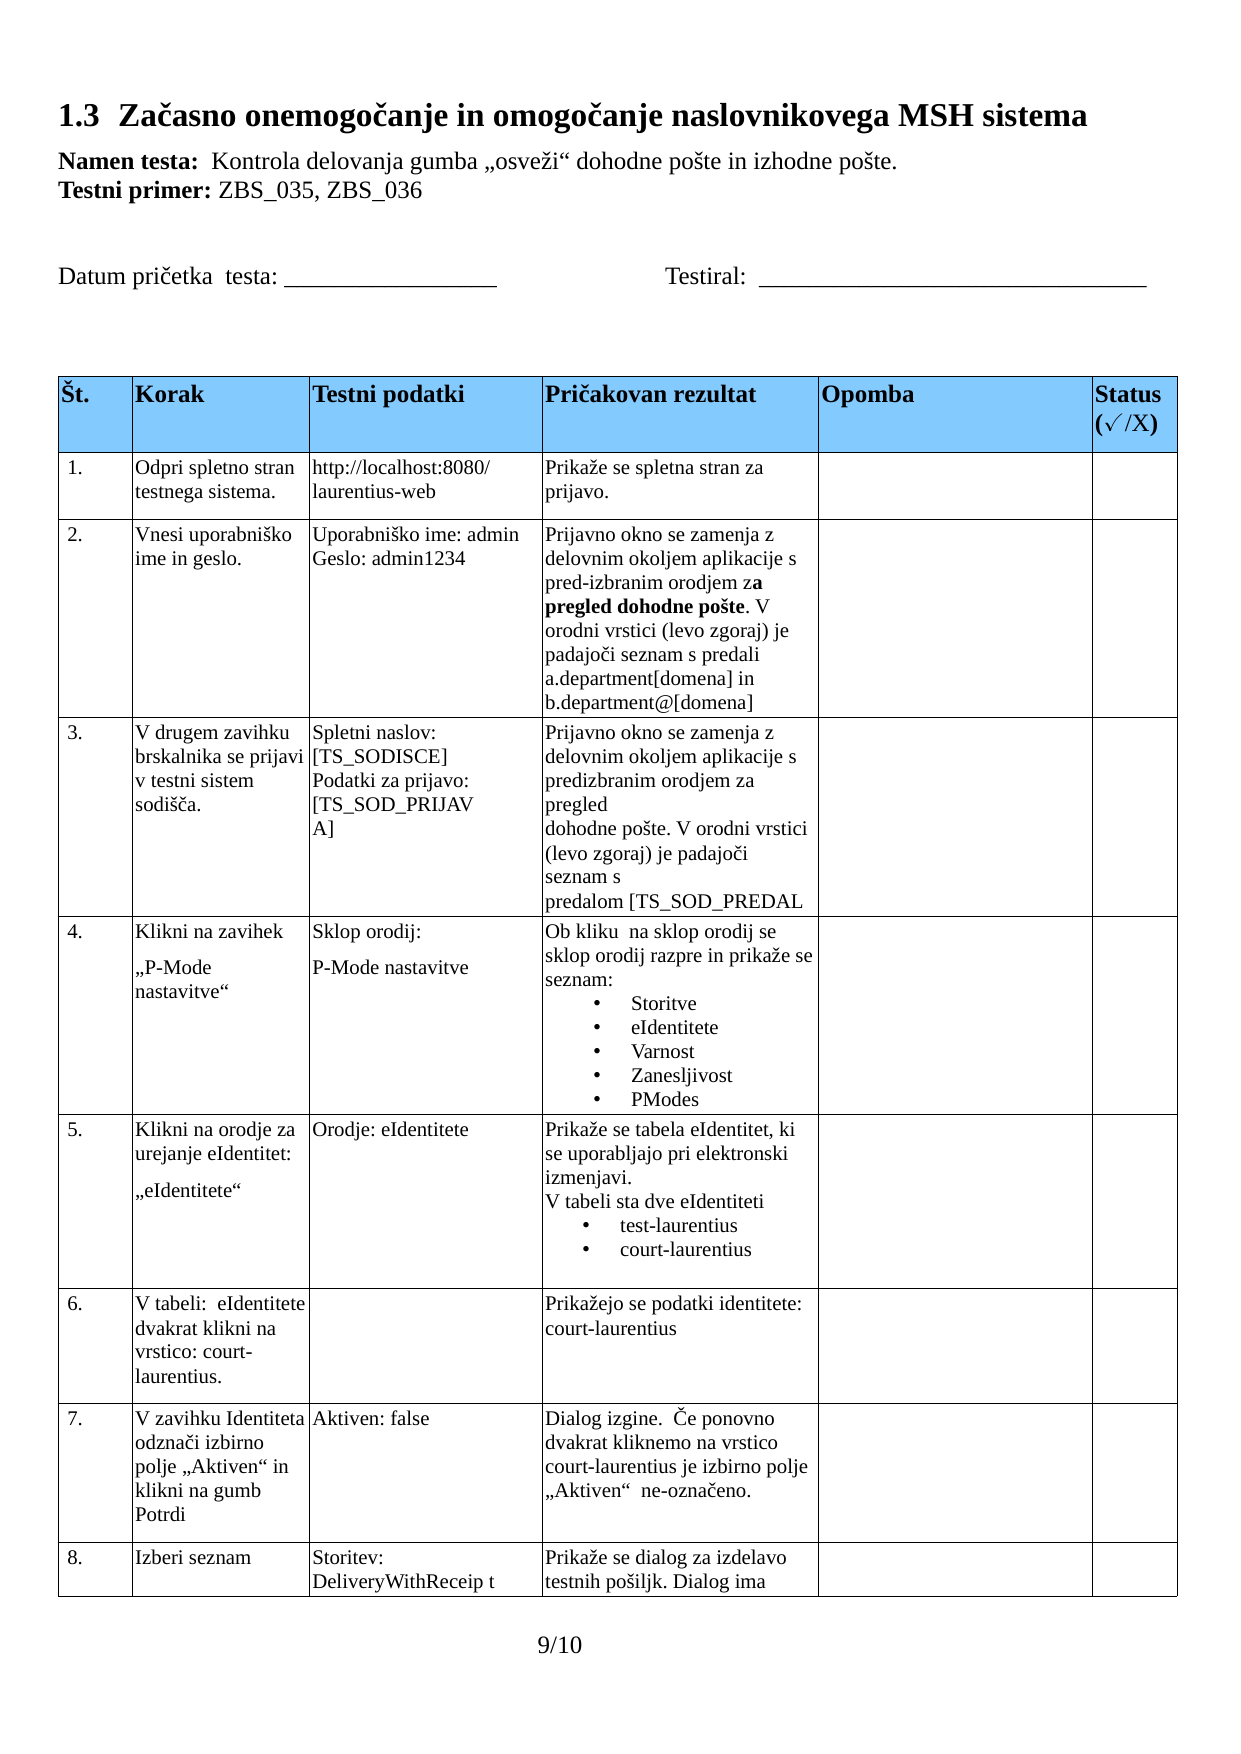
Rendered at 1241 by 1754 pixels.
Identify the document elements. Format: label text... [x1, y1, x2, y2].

table_cell [1093, 1289, 1177, 1403]
table_cell [819, 1404, 1092, 1542]
table_cell Prikaže se tabela eIdentitet, ki se uporabljajo pri elektronski izmenjavi. V tabeli sta dve eIdentiteti test-laurentius court-laurentius [543, 1115, 818, 1288]
table_cell Izberi seznam [133, 1543, 309, 1596]
table_cell Vnesi uporabniško ime in geslo. [133, 520, 309, 717]
table_header Status (✓/X) [1093, 377, 1177, 452]
subtitle Začasno onemogočanje in omogočanje naslovnikovega MSH sistema [58, 95, 1177, 134]
table_cell Klikni na zavihek „P-Mode nastavitve“ [133, 917, 309, 1114]
table_cell [59, 917, 132, 1114]
table_cell Klikni na orodje za urejanje eIdentitet: „eIdentitete“ [133, 1115, 309, 1288]
table_cell Prikažejo se podatki identitete: court-laurentius [543, 1289, 818, 1403]
table_cell [59, 1404, 132, 1542]
table_cell [59, 1289, 132, 1403]
table_cell [819, 520, 1092, 717]
table_cell [819, 718, 1092, 916]
table_cell [819, 917, 1092, 1114]
table_cell [819, 1115, 1092, 1288]
table_cell [1093, 1404, 1177, 1542]
table_cell Dialog izgine. Če ponovno dvakrat kliknemo na vrstico court-laurentius je izbirno polje „Aktiven“ ne-označeno. [543, 1404, 818, 1542]
table_cell [1093, 718, 1177, 916]
table_cell [1093, 917, 1177, 1114]
table_cell [819, 453, 1092, 519]
table_cell Prijavno okno se zamenja z delovnim okoljem aplikacije s predizbranim orodjem za pregled dohodne pošte. V orodni vrstici (levo zgoraj) je padajoči seznam s predalom [TS_SOD_PREDAL [543, 718, 818, 916]
table_cell [59, 718, 132, 916]
table_cell [1093, 453, 1177, 519]
table_cell [59, 520, 132, 717]
table_cell V tabeli: eIdentitete dvakrat klikni na vrstico: court-laurentius. [133, 1289, 309, 1403]
table_cell Spletni naslov: [TS_SODISCE] Podatki za prijavo: [TS_SOD_PRIJAV A] [310, 718, 542, 916]
table_cell http://localhost:8080/laurentius-web [310, 453, 542, 519]
table_cell Prikaže se spletna stran za prijavo. [543, 453, 818, 519]
table_cell [59, 453, 132, 519]
table_cell [310, 1289, 542, 1403]
table_cell Aktiven: false [310, 1404, 542, 1542]
table_cell [59, 1115, 132, 1288]
table_cell Uporabniško ime: admin Geslo: admin1234 [310, 520, 542, 717]
table_cell Ob kliku na sklop orodij se sklop orodij razpre in prikaže se seznam: Storitve eIdentitete Varnost Zanesljivost PModes [543, 917, 818, 1114]
table_cell [819, 1289, 1092, 1403]
table_cell Prijavno okno se zamenja z delovnim okoljem aplikacije s pred-izbranim orodjem za pregled dohodne pošte. V orodni vrstici (levo zgoraj) je padajoči seznam s predali a.department[domena] in b.department@[domena] [543, 520, 818, 717]
table_cell Prikaže se dialog za izdelavo testnih pošiljk. Dialog ima [543, 1543, 818, 1596]
table_header Opomba [819, 377, 1092, 452]
text Namen testa: Kontrola delovanja gumba „osveži“ dohodne pošte in izhodne pošte. [58, 146, 1177, 175]
table_header Št. [59, 377, 132, 452]
table_cell [1093, 1115, 1177, 1288]
table_cell [1093, 520, 1177, 717]
table_cell [819, 1543, 1092, 1596]
table_header Pričakovan rezultat [543, 377, 818, 452]
table_header Korak [133, 377, 309, 452]
table_cell Orodje: eIdentitete [310, 1115, 542, 1288]
text Testni primer: ZBS_035, ZBS_036 [58, 175, 1177, 204]
table_cell Sklop orodij: P-Mode nastavitve [310, 917, 542, 1114]
table_cell Odpri spletno stran testnega sistema. [133, 453, 309, 519]
table_cell Storitev: DeliveryWithReceip t [310, 1543, 542, 1596]
table_cell [1093, 1543, 1177, 1596]
table_header Testni podatki [310, 377, 542, 452]
table_cell [59, 1543, 132, 1596]
table_cell V zavihku Identiteta odznači izbirno polje „Aktiven“ in klikni na gumb Potrdi [133, 1404, 309, 1542]
table_cell V drugem zavihku brskalnika se prijavi v testni sistem sodišča. [133, 718, 309, 916]
text Datum pričetka testa: _________________ Testiral: _______________________________ [58, 261, 1177, 290]
